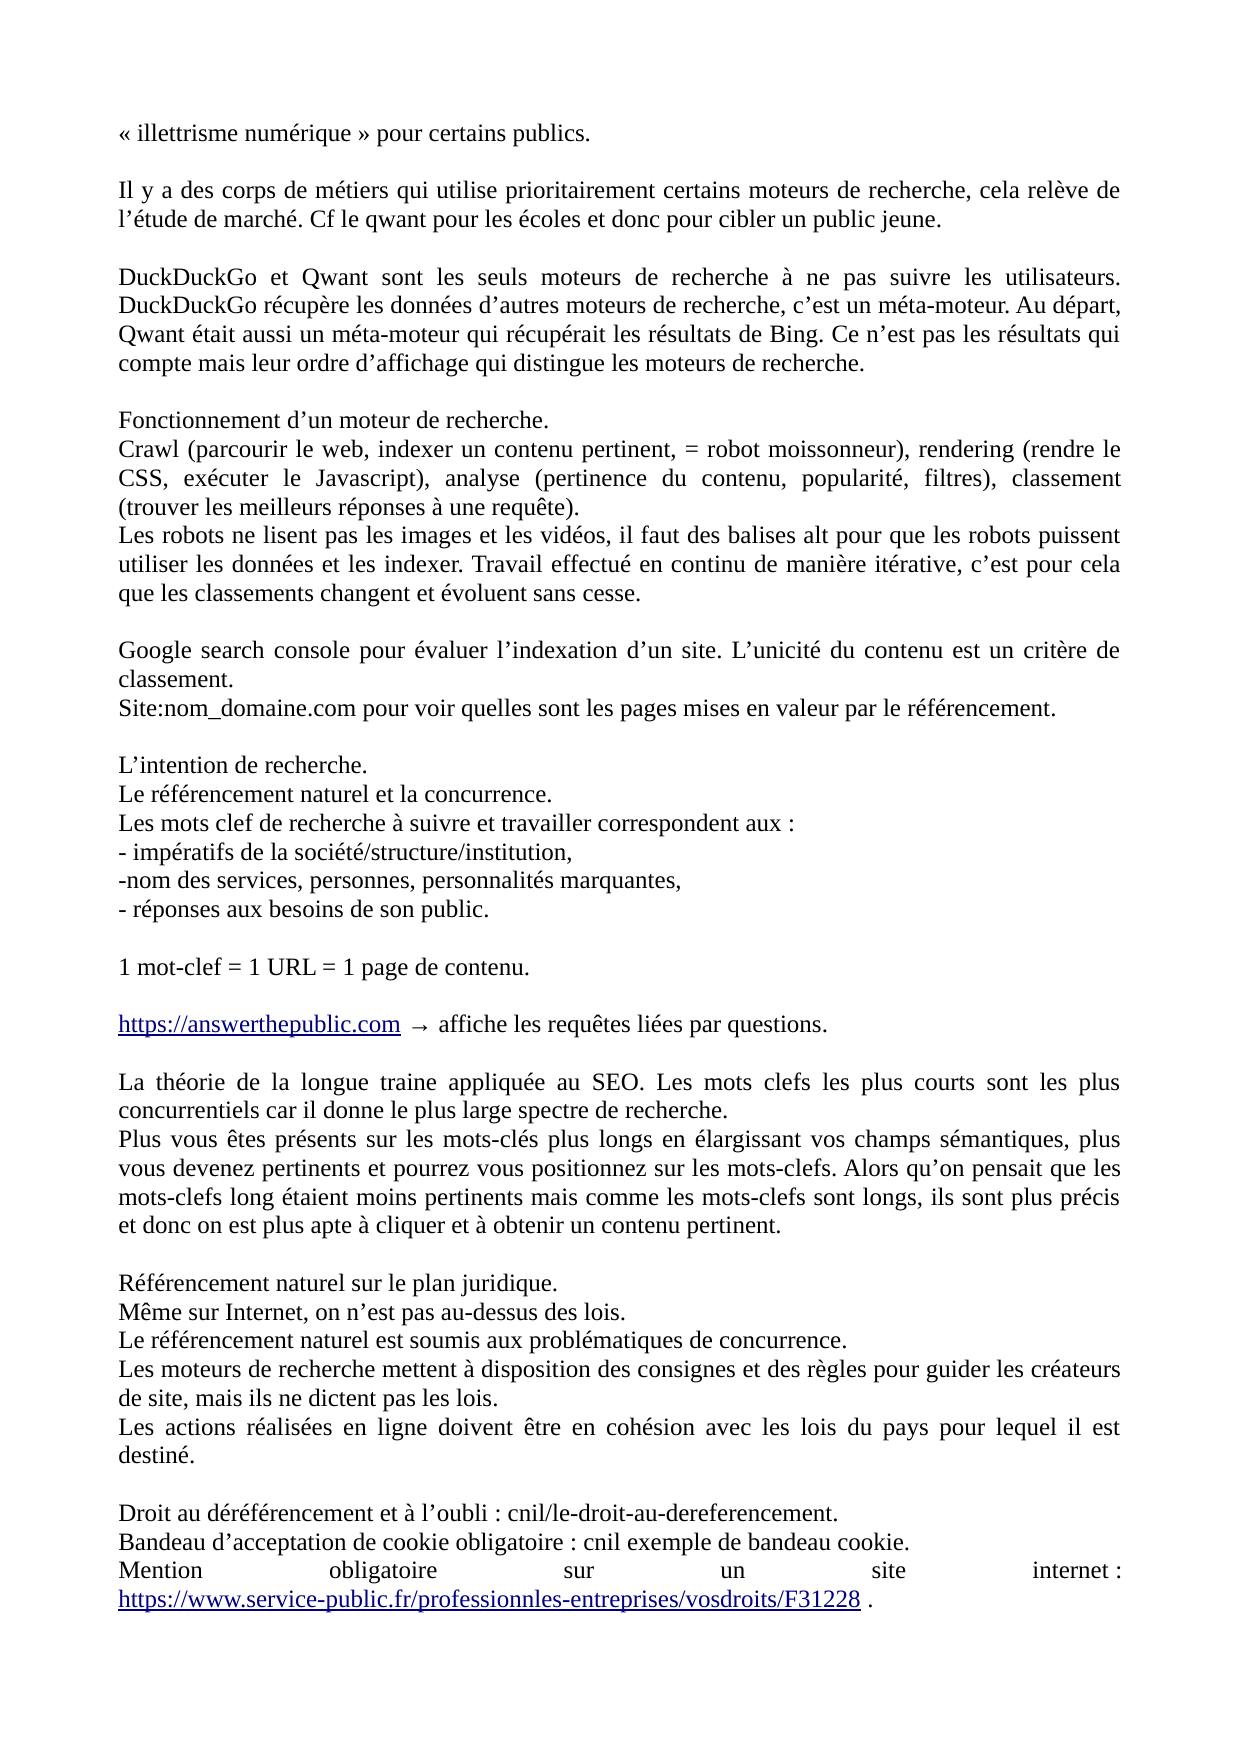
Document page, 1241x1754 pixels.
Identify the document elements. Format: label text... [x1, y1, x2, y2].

text Le référencement naturel et la concurrence. [118, 779, 1122, 808]
text Les actions réalisées en ligne doivent être en cohésion avec les lois du pays pour lequel il est destiné. [118, 1412, 1122, 1469]
text Bandeau d’acceptation de cookie obligatoire : cnil exemple de bandeau cookie. [118, 1527, 1122, 1556]
text Les mots clef de recherche à suivre et travailler correspondent aux : [118, 808, 1122, 837]
text Il y a des corps de métiers qui utilise prioritairement certains moteurs de recherche, cela relève de l’étude de marché. Cf le qwant pour les écoles et donc pour cibler un public jeune. [118, 176, 1122, 233]
text Site:nom_domaine.com pour voir quelles sont les pages mises en valeur par le référencement. [118, 693, 1122, 722]
text -nom des services, personnes, personnalités marquantes, [118, 866, 1122, 894]
text 1 mot-clef = 1 URL = 1 page de contenu. [118, 952, 1122, 981]
text Google search console pour évaluer l’indexation d’un site. L’unicité du contenu est un critère de classement. [118, 636, 1122, 693]
text - impératifs de la société/structure/institution, [118, 837, 1122, 866]
text « illettrisme numérique » pour certains publics. [118, 118, 1122, 147]
text Plus vous êtes présents sur les mots-clés plus longs en élargissant vos champs sémantiques, plus vous devenez pertinents et pourrez vous positionnez sur les mots-clefs. Alors qu’on pensait que les mots-clefs long étaient moins pertinents mais comme les mots-clefs sont longs, ils sont plus précis et donc on est plus apte à cliquer et à obtenir un contenu pertinent. [118, 1124, 1122, 1239]
text https://answerthepublic.com → affiche les requêtes liées par questions. [118, 1009, 1122, 1038]
text L’intention de recherche. [118, 751, 1122, 779]
text Le référencement naturel est soumis aux problématiques de concurrence. [118, 1326, 1122, 1354]
text Les moteurs de recherche mettent à disposition des consignes et des règles pour guider les créateurs de site, mais ils ne dictent pas les lois. [118, 1354, 1122, 1412]
text Crawl (parcourir le web, indexer un contenu pertinent, = robot moissonneur), rendering (rendre le CSS, exécuter le Javascript), analyse (pertinence du contenu, popularité, filtres), classement (trouver les meilleurs réponses à une requête). [118, 434, 1122, 521]
text La théorie de la longue traine appliquée au SEO. Les mots clefs les plus courts sont les plus concurrentiels car il donne le plus large spectre de recherche. [118, 1067, 1122, 1124]
text Référencement naturel sur le plan juridique. [118, 1268, 1122, 1297]
text Même sur Internet, on n’est pas au-dessus des lois. [118, 1297, 1122, 1326]
text Les robots ne lisent pas les images et les vidéos, il faut des balises alt pour que les robots puissent utiliser les données et les indexer. Travail effectué en continu de manière itérative, c’est pour cela que les classements changent et évoluent sans cesse. [118, 521, 1122, 607]
text - réponses aux besoins de son public. [118, 894, 1122, 923]
text Droit au déréférencement et à l’oubli : cnil/le-droit-au-dereferencement. [118, 1498, 1122, 1527]
text DuckDuckGo et Qwant sont les seuls moteurs de recherche à ne pas suivre les utilisateurs. DuckDuckGo récupère les données d’autres moteurs de recherche, c’est un méta-moteur. Au départ, Qwant était aussi un méta-moteur qui récupérait les résultats de Bing. Ce n’est pas les résultats qui compte mais leur ordre d’affichage qui distingue les moteurs de recherche. [118, 262, 1122, 377]
text Fonctionnement d’un moteur de recherche. [118, 406, 1122, 434]
text Mention obligatoire sur un site internet : https://www.service-public.fr/professionnles-entreprises/vosdroits/F31228 . [118, 1556, 1122, 1613]
